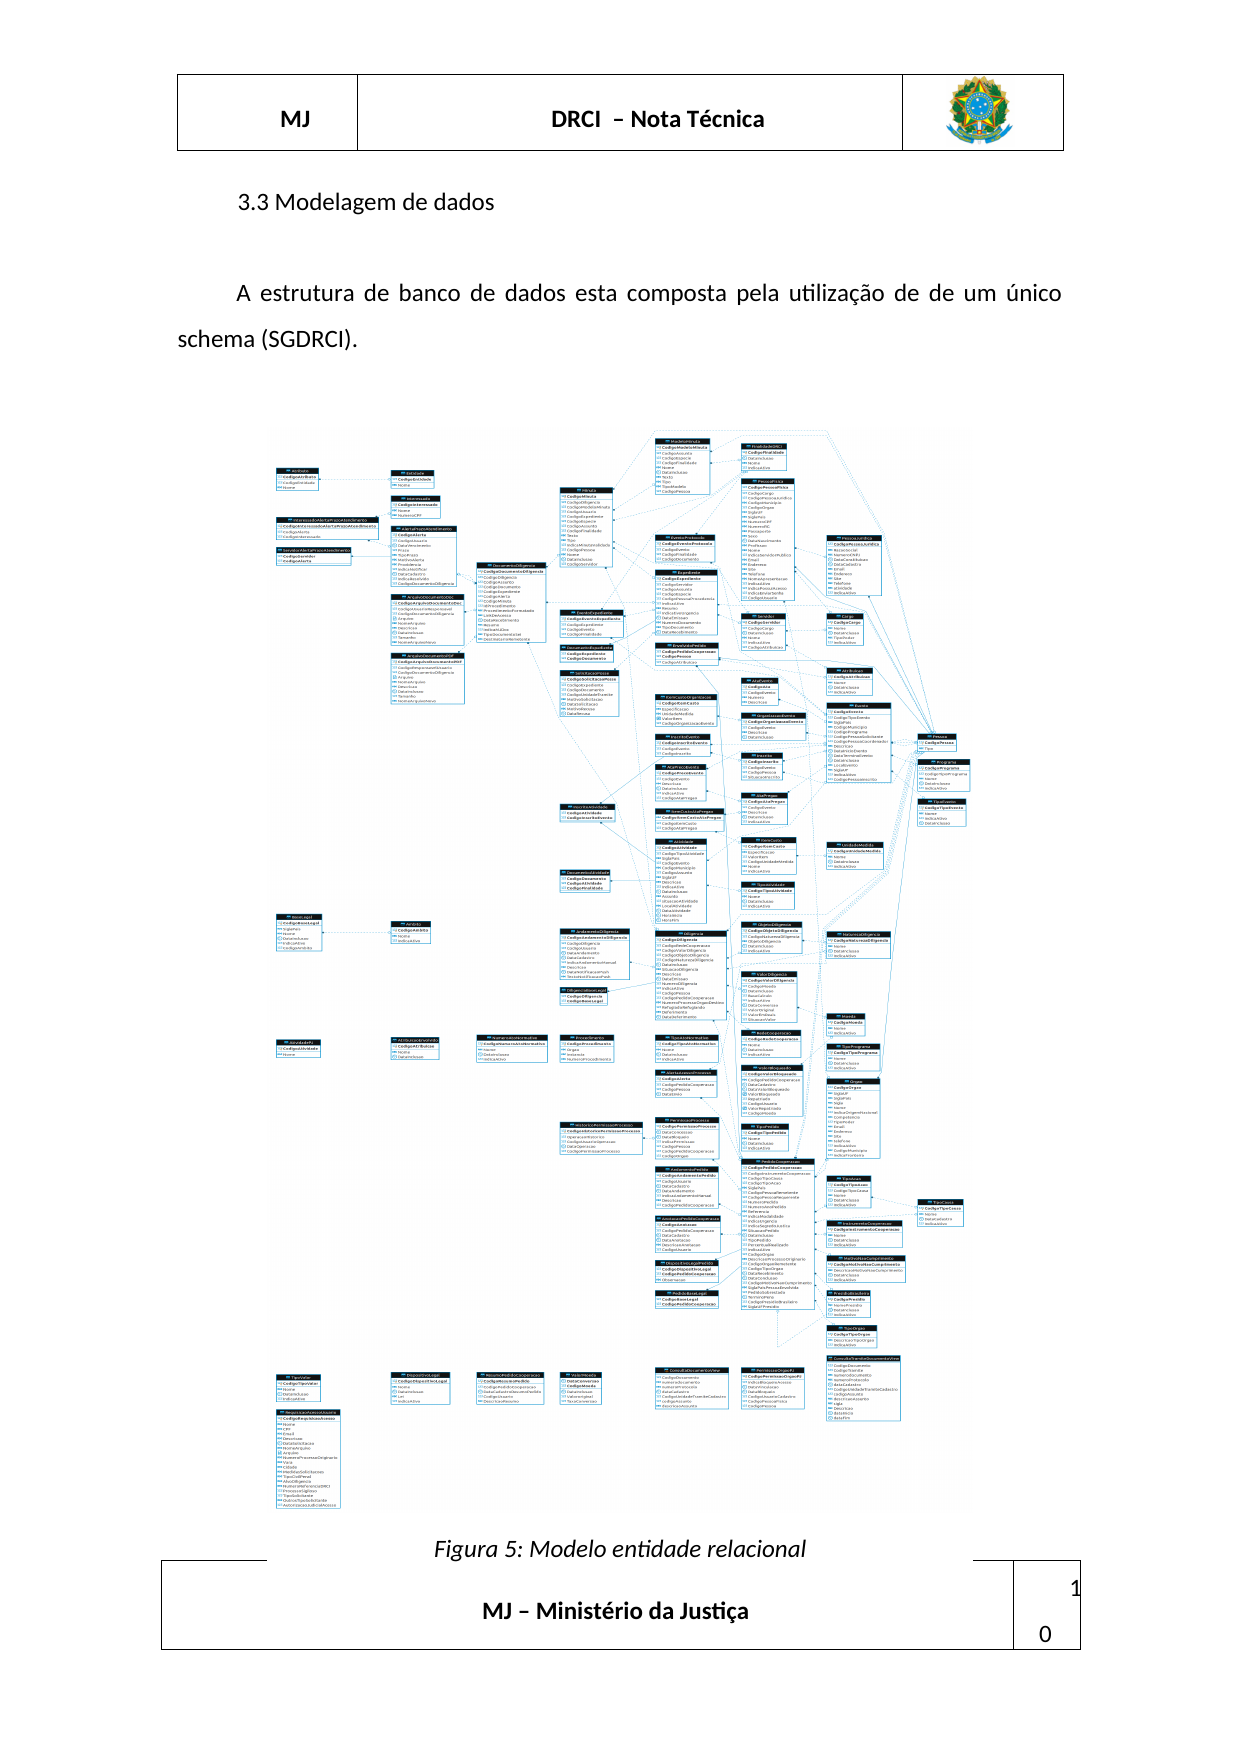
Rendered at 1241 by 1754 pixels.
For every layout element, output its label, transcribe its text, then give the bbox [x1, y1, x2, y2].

subtitle 3.3 Modelagem de dados [494, 186, 1063, 216]
picture [267, 427, 973, 1513]
text Figura 5: Modelo entidade relacional [267, 1513, 973, 1564]
picture [944, 75, 1020, 149]
text A estrutura de banco de dados esta composta pela utilização de de um único schema (SGDRCI). [177, 277, 1063, 353]
subtitle 3.3 Modelagem de dados [177, 186, 237, 216]
